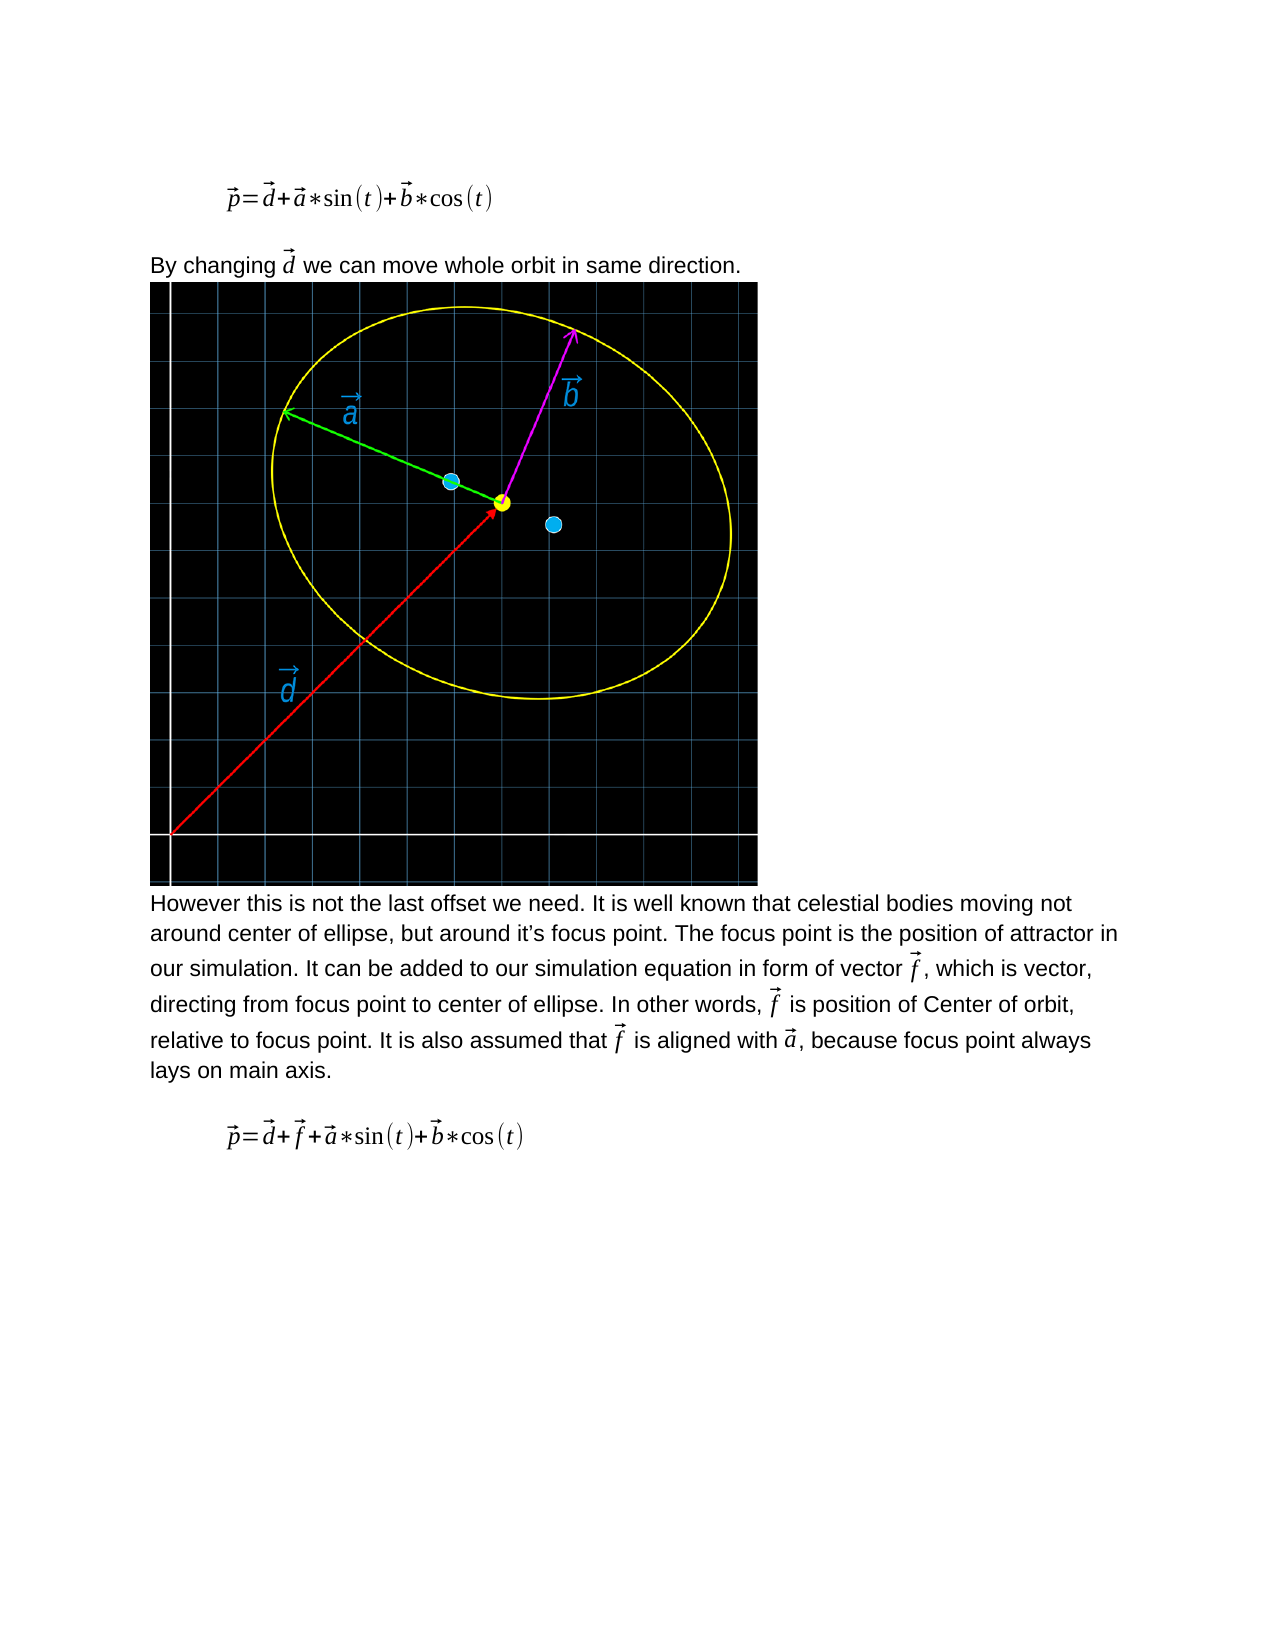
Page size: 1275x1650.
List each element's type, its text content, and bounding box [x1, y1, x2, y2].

text However this is not the last offset we need. It is well known that celestial bodies moving not around center of ellipse, but around it’s focus point. The focus point is the position of attractor in our simulation. It can be added to our simulation equation in form of vector , which is vector, directing from focus point to center of ellipse. In other words, is position of Center of orbit, relative to focus point. It is also assumed that is aligned with , because focus point always lays on main axis. [150, 890, 1125, 1084]
text By changing we can move whole orbit in same direction. [150, 247, 1125, 278]
picture [150, 282, 758, 886]
